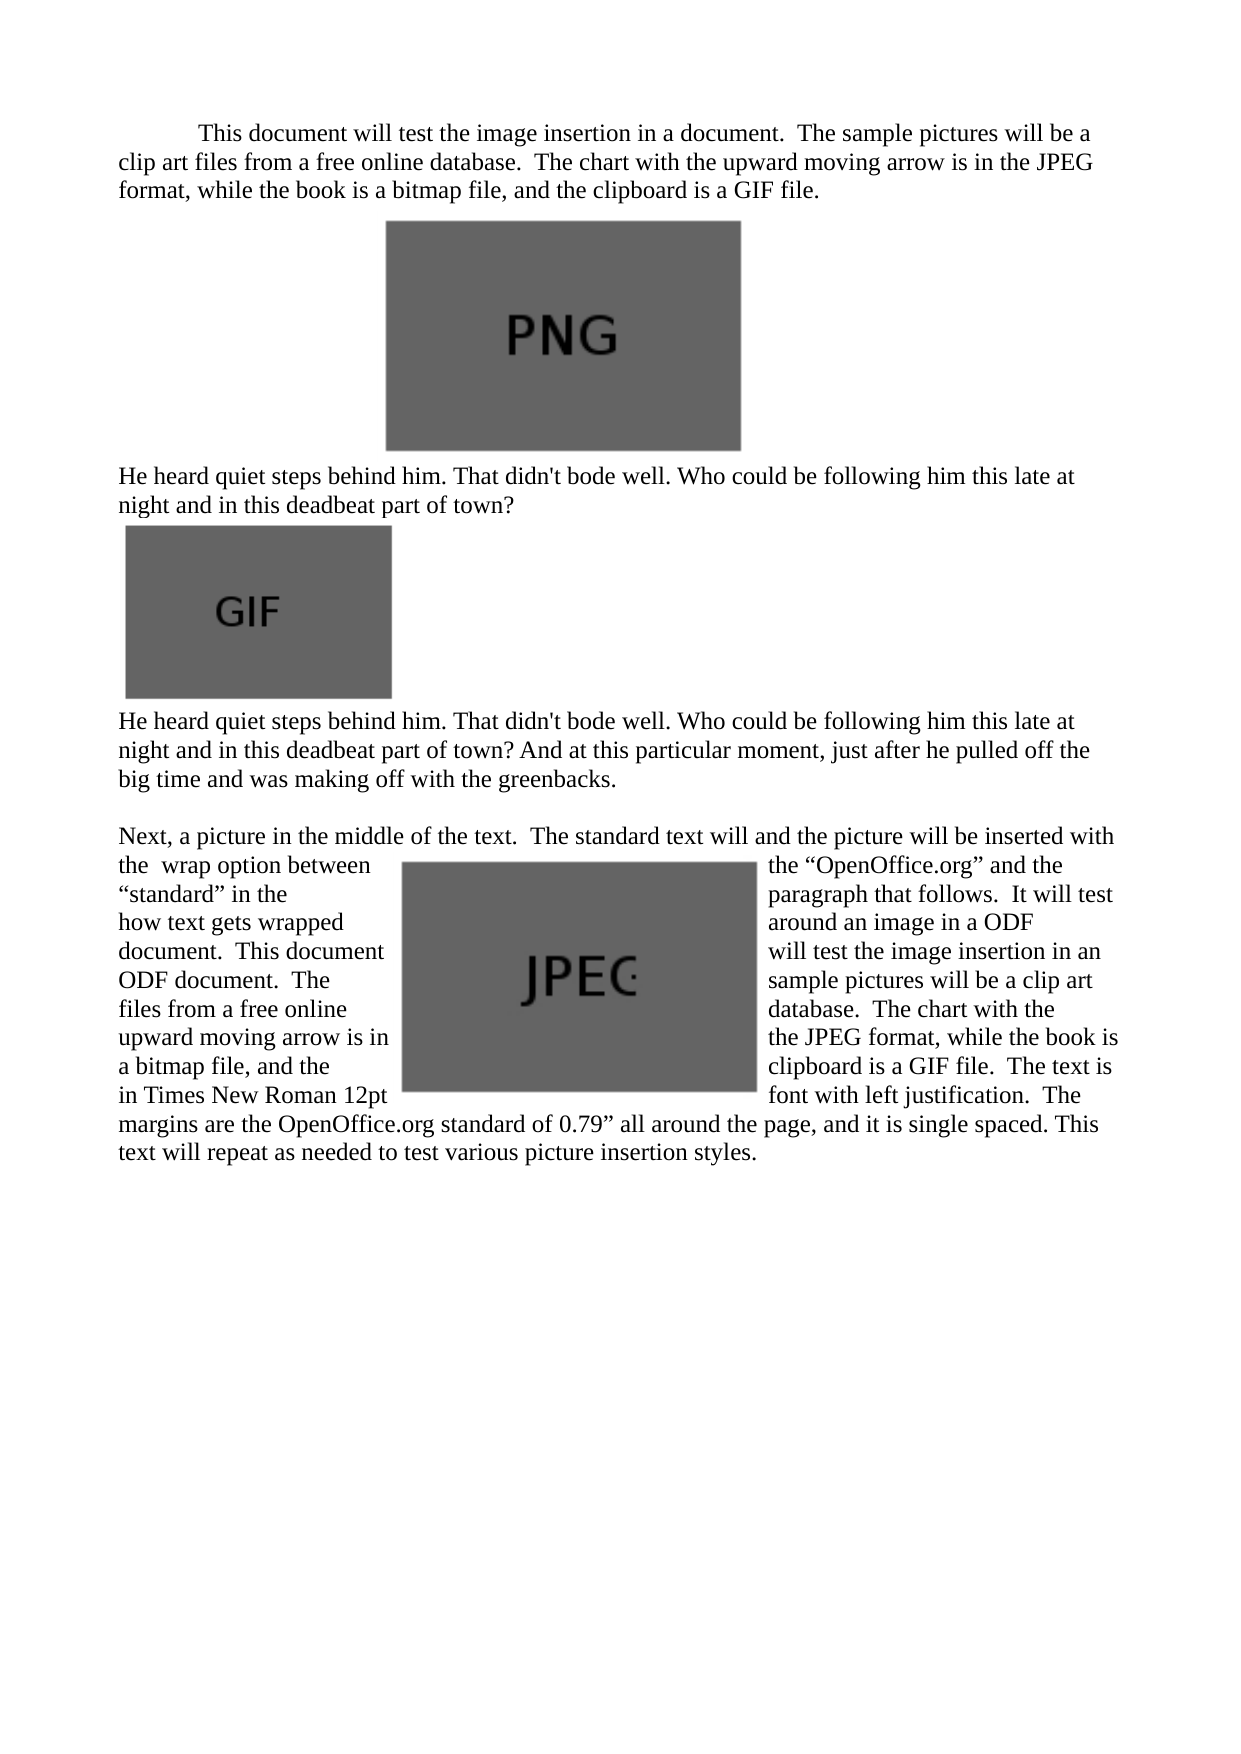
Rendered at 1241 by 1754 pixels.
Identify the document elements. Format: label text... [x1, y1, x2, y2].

picture [376, 211, 752, 462]
text This document will test the image insertion in a document. The sample pictures will be a clip art files from a free online database. The chart with the upward moving arrow is in the JPEG format, while the book is a bitmap file, and the clipboard is a GIF file. [118, 118, 1122, 204]
text He heard quiet steps behind him. That didn't bode well. Who could be following him this late at night and in this deadbeat part of town? [118, 204, 1122, 519]
text He heard quiet steps behind him. That didn't bode well. Who could be following him this late at night and in this deadbeat part of town? And at this particular moment, just after he pulled off the big time and was making off with the greenbacks. [118, 519, 1122, 792]
text Next, a picture in the middle of the text. The standard text will and the picture will be inserted with the wrap option between the “OpenOffice.org” and the “standard” in the paragraph that follows. It will test how text gets wrapped around an image in a ODF document. This document will test the image insertion in an ODF document. The sample pictures will be a clip art files from a free online database. The chart with the upward moving arrow is in the JPEG format, while the book is a bitmap file, and the clipboard is a GIF file. The text is in Times New Roman 12pt font with left justification. The margins are the OpenOffice.org standard of 0.79” all around the page, and it is single spaced. This text will repeat as needed to test various picture insertion styles. [118, 821, 1122, 1166]
picture [118, 518, 400, 707]
picture [392, 852, 768, 1103]
